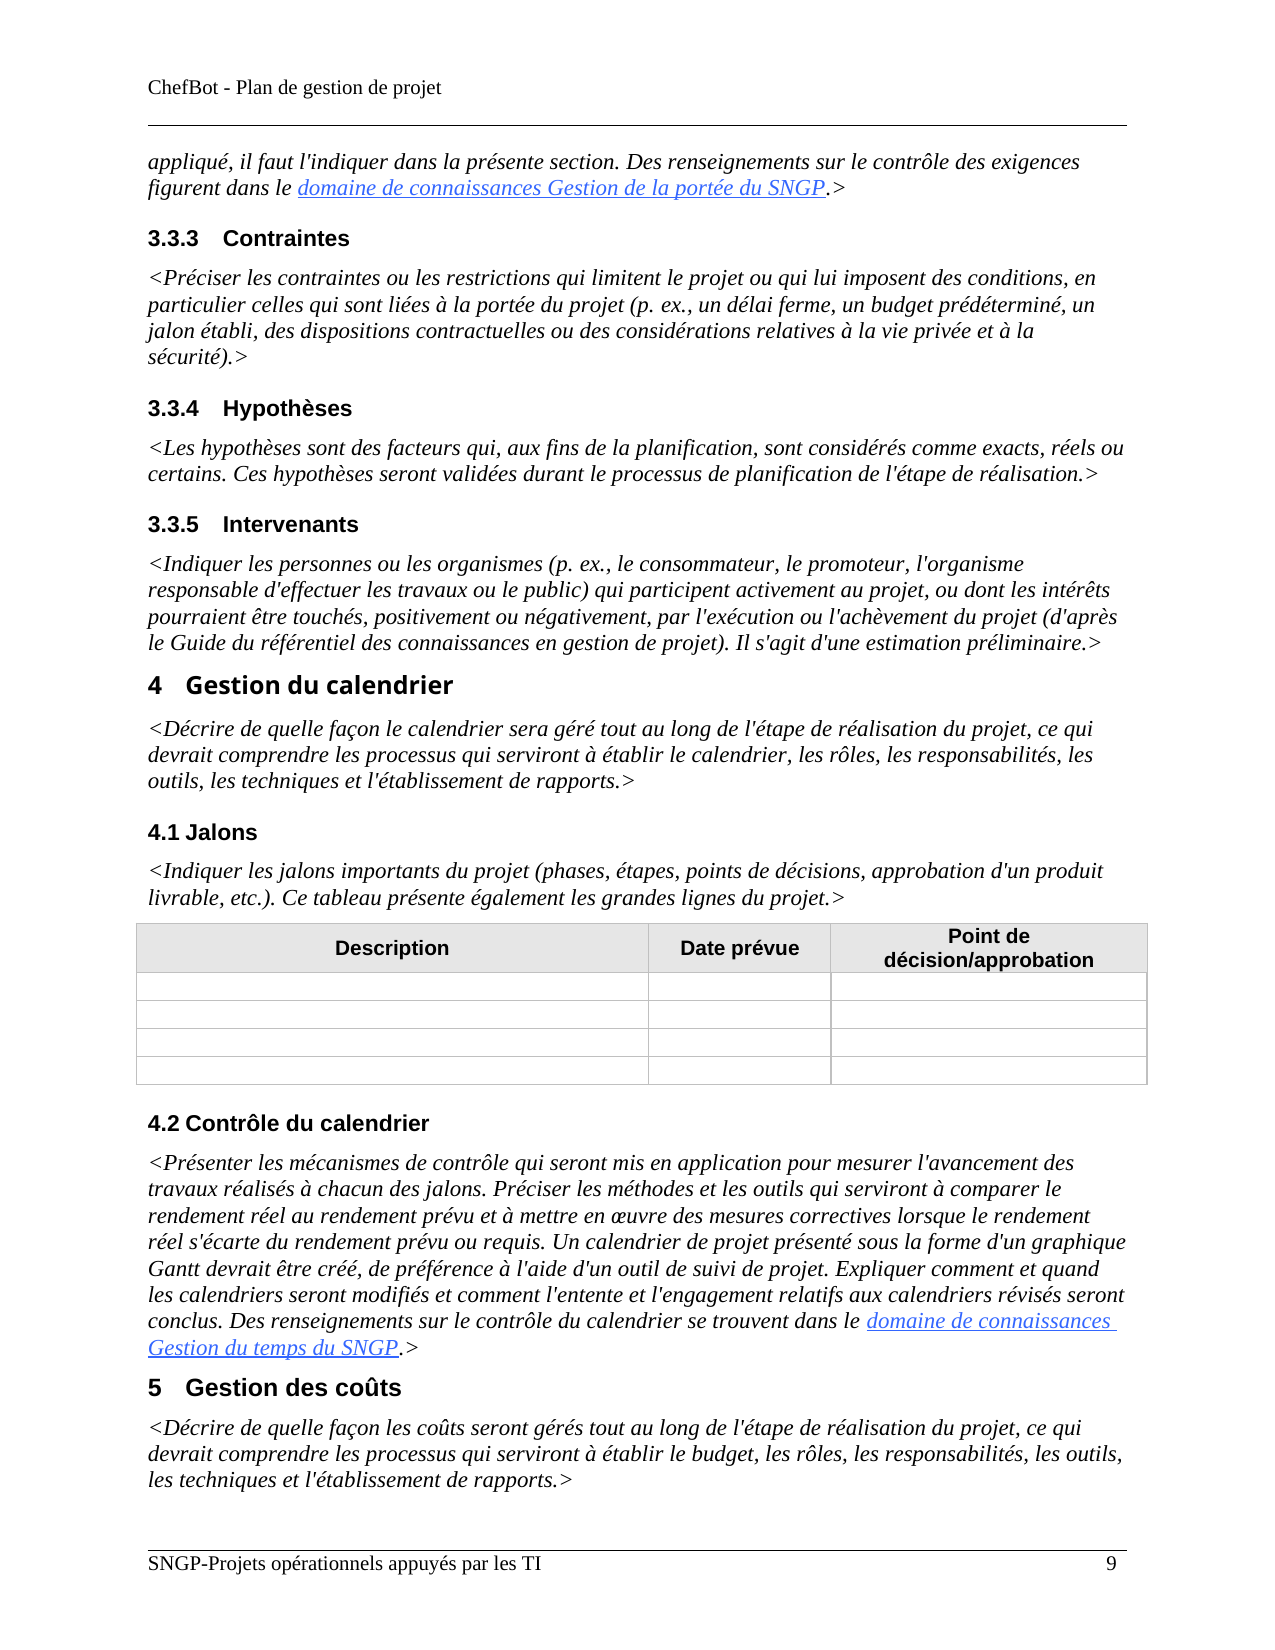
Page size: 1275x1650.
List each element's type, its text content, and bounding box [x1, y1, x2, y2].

subtitle Gestion des coûts [148, 1372, 1127, 1401]
text <Décrire de quelle façon les coûts seront gérés tout au long de l'étape de réalisation du projet, ce qui devrait comprendre les processus qui serviront à établir le budget, les rôles, les responsabilités, les outils, les techniques et l'établissement de rapports.> [148, 1414, 1127, 1493]
text <Indiquer les jalons importants du projet (phases, étapes, points de décisions, approbation d'un produit livrable, etc.). Ce tableau présente également les grandes lignes du projet.> [148, 857, 1127, 910]
table_cell [137, 1057, 648, 1084]
subtitle Intervenants [148, 511, 1127, 538]
subtitle Contrôle du calendrier [148, 1110, 1127, 1137]
text <Présenter les mécanismes de contrôle qui seront mis en application pour mesurer l'avancement des travaux réalisés à chacun des jalons. Préciser les méthodes et les outils qui serviront à comparer le rendement réel au rendement prévu et à mettre en œuvre des mesures correctives lorsque le rendement réel s'écarte du rendement prévu ou requis. Un calendrier de projet présenté sous la forme d'un graphique Gantt devrait être créé, de préférence à l'aide d'un outil de suivi de projet. Expliquer comment et quand les calendriers seront modifiés et comment l'entente et l'engagement relatifs aux calendriers révisés seront conclus. Des renseignements sur le contrôle du calendrier se trouvent dans le domaine de connaissances Gestion du temps du SNGP.> [148, 1149, 1127, 1360]
table_cell [649, 973, 830, 1000]
table_header Date prévue [649, 924, 830, 972]
text <Préciser les contraintes ou les restrictions qui limitent le projet ou qui lui imposent des conditions, en particulier celles qui sont liées à la portée du projet (p. ex., un délai ferme, un budget prédéterminé, un jalon établi, des dispositions contractuelles ou des considérations relatives à la vie privée et à la sécurité).> [148, 264, 1127, 370]
subtitle Gestion du calendrier [148, 668, 1127, 702]
table_header Description [137, 924, 648, 972]
subtitle Jalons [148, 819, 1127, 845]
text <Indiquer les personnes ou les organismes (p. ex., le consommateur, le promoteur, l'organisme responsable d'effectuer les travaux ou le public) qui participent activement au projet, ou dont les intérêts pourraient être touchés, positivement ou négativement, par l'exécution ou l'achèvement du projet (d'après le Guide du référentiel des connaissances en gestion de projet). Il s'agit d'une estimation préliminaire.> [148, 550, 1127, 656]
table_cell [137, 1029, 648, 1056]
table_cell [649, 1057, 830, 1084]
table_cell [137, 1001, 648, 1028]
table_header Point de décision/approbation [831, 924, 1147, 972]
table_cell [832, 1057, 1146, 1084]
table_cell [832, 973, 1146, 1000]
subtitle Hypothèses [148, 395, 1127, 421]
text appliqué, il faut l'indiquer dans la présente section. Des renseignements sur le contrôle des exigences figurent dans le domaine de connaissances Gestion de la portée du SNGP.> [148, 148, 1127, 200]
subtitle Contraintes [148, 225, 1127, 252]
table_cell [832, 1001, 1146, 1028]
text <Décrire de quelle façon le calendrier sera géré tout au long de l'étape de réalisation du projet, ce qui devrait comprendre les processus qui serviront à établir le calendrier, les rôles, les responsabilités, les outils, les techniques et l'établissement de rapports.> [148, 714, 1127, 794]
text <Les hypothèses sont des facteurs qui, aux fins de la planification, sont considérés comme exacts, réels ou certains. Ces hypothèses seront validées durant le processus de planification de l'étape de réalisation.> [148, 433, 1127, 486]
table_cell [649, 1029, 830, 1056]
table_cell [649, 1001, 830, 1028]
table_cell [137, 973, 648, 1000]
table_cell [832, 1029, 1146, 1056]
